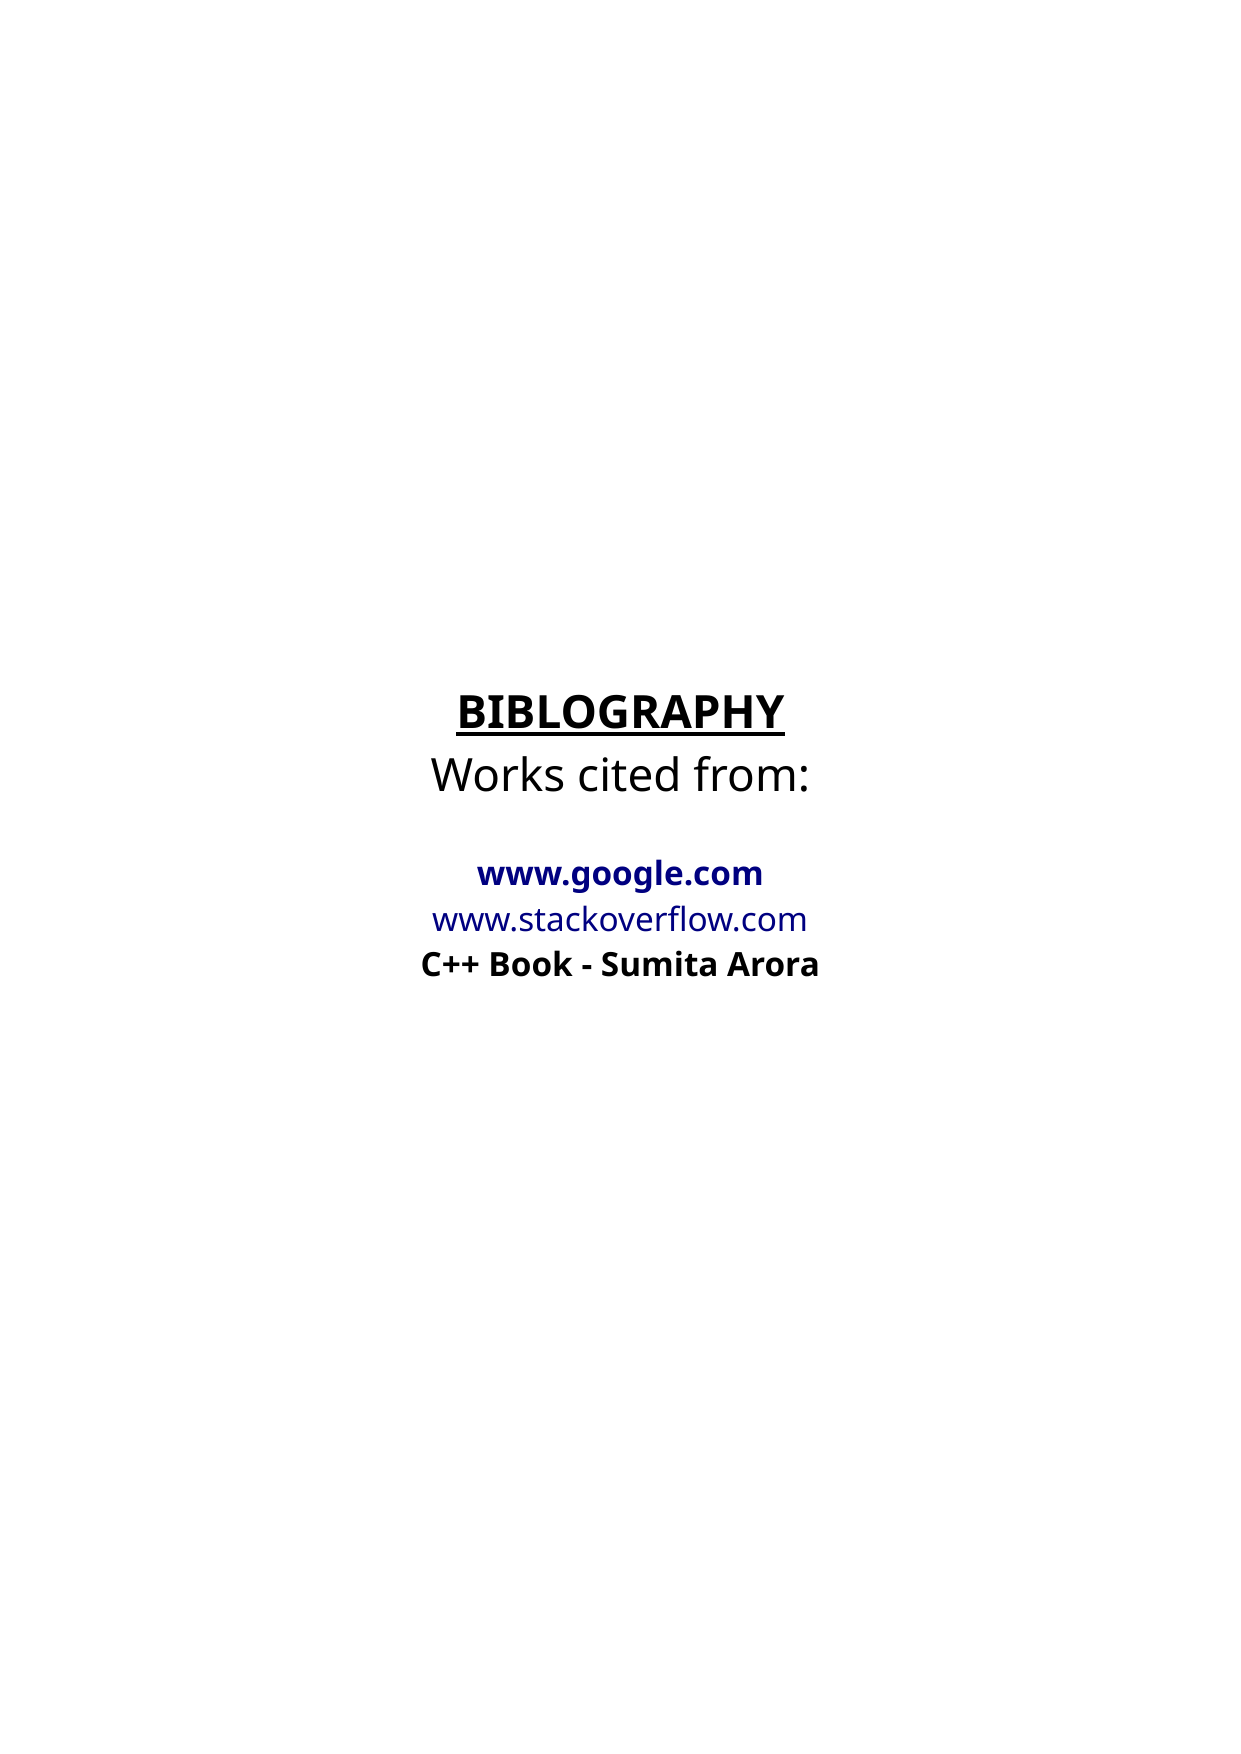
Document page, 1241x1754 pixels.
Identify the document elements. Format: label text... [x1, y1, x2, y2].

text C++ Book - Sumita Arora [118, 941, 1122, 986]
text BIBLOGRAPHY [118, 680, 1122, 742]
text www.google.com [118, 850, 1122, 895]
text www.stackoverflow.com [118, 895, 1122, 941]
text Works cited from: [118, 742, 1122, 804]
